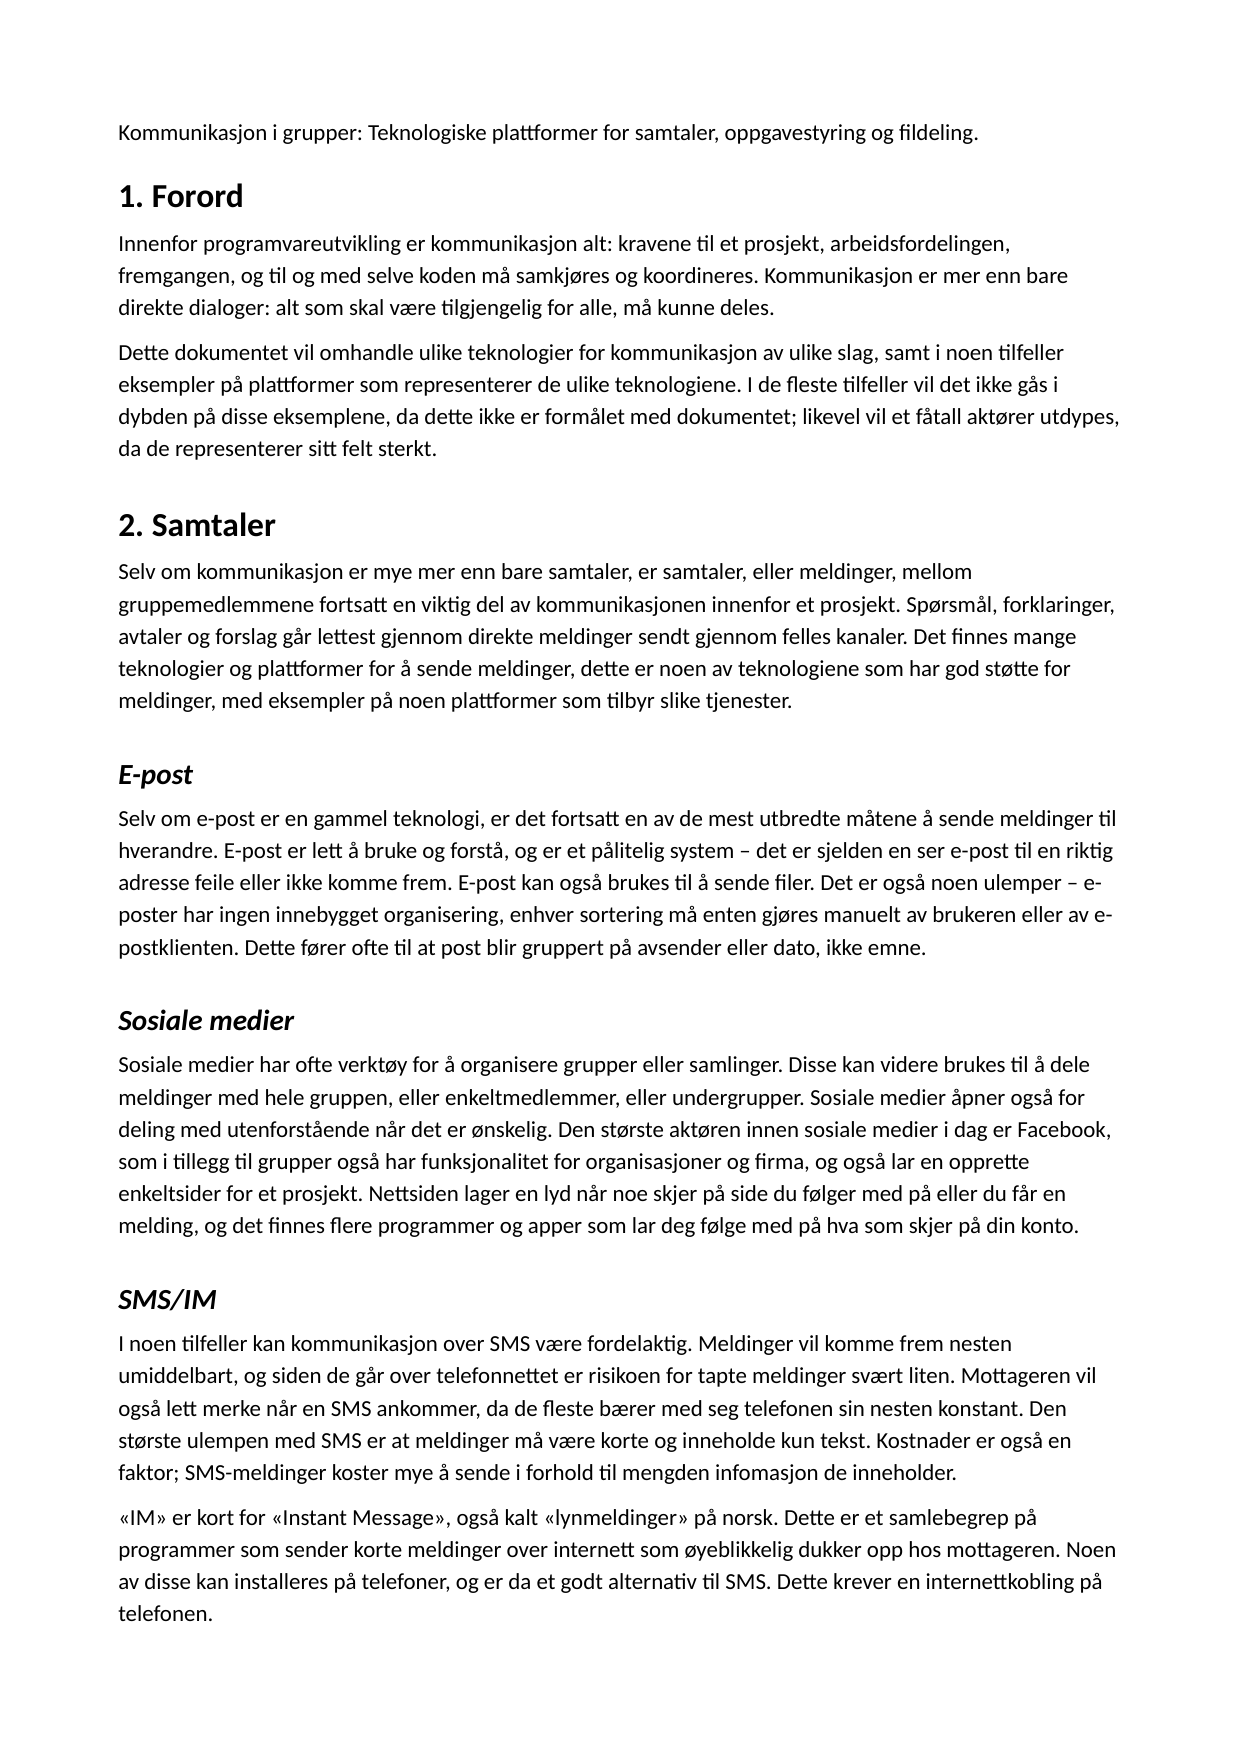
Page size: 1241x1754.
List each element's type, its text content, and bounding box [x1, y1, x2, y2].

text «IM» er kort for «Instant Message», også kalt «lynmeldinger» på norsk. Dette er et samlebegrep på programmer som sender korte meldinger over internett som øyeblikkelig dukker opp hos mottageren. Noen av disse kan installeres på telefoner, og er da et godt alternativ til SMS. Dette krever en internettkobling på telefonen. [118, 1503, 1122, 1627]
text Selv om e-post er en gammel teknologi, er det fortsatt en av de mest utbredte måtene å sende meldinger til hverandre. E-post er lett å bruke og forstå, og er et pålitelig system – det er sjelden en ser e-post til en riktig adresse feile eller ikke komme frem. E-post kan også brukes til å sende filer. Det er også noen ulemper – e-poster har ingen innebygget organisering, enhver sortering må enten gjøres manuelt av brukeren eller av e-postklienten. Dette fører ofte til at post blir gruppert på avsender eller dato, ikke emne. [118, 804, 1122, 961]
text Sosiale medier har ofte verktøy for å organisere grupper eller samlinger. Disse kan videre brukes til å dele meldinger med hele gruppen, eller enkeltmedlemmer, eller undergrupper. Sosiale medier åpner også for deling med utenforstående når det er ønskelig. Den største aktøren innen sosiale medier i dag er Facebook, som i tillegg til grupper også har funksjonalitet for organisasjoner og firma, og også lar en opprette enkeltsider for et prosjekt. Nettsiden lager en lyd når noe skjer på side du følger med på eller du får en melding, og det finnes flere programmer og apper som lar deg følge med på hva som skjer på din konto. [118, 1051, 1122, 1239]
subtitle SMS/IM [118, 1281, 1122, 1317]
subtitle 1. Forord [118, 175, 1122, 216]
text Kommunikasjon i grupper: Teknologiske plattformer for samtaler, oppgavestyring og fildeling. [118, 118, 1122, 146]
subtitle 2. Samtaler [118, 504, 1122, 545]
subtitle E-post [118, 756, 1122, 792]
text Selv om kommunikasjon er mye mer enn bare samtaler, er samtaler, eller meldinger, mellom gruppemedlemmene fortsatt en viktig del av kommunikasjonen innenfor et prosjekt. Spørsmål, forklaringer, avtaler og forslag går lettest gjennom direkte meldinger sendt gjennom felles kanaler. Det finnes mange teknologier og plattformer for å sende meldinger, dette er noen av teknologiene som har god støtte for meldinger, med eksempler på noen plattformer som tilbyr slike tjenester. [118, 557, 1122, 714]
text Innenfor programvareutvikling er kommunikasjon alt: kravene til et prosjekt, arbeidsfordelingen, fremgangen, og til og med selve koden må samkjøres og koordineres. Kommunikasjon er mer enn bare direkte dialoger: alt som skal være tilgjengelig for alle, må kunne deles. [118, 229, 1122, 321]
text I noen tilfeller kan kommunikasjon over SMS være fordelaktig. Meldinger vil komme frem nesten umiddelbart, og siden de går over telefonnettet er risikoen for tapte meldinger svært liten. Mottageren vil også lett merke når en SMS ankommer, da de fleste bærer med seg telefonen sin nesten konstant. Den største ulempen med SMS er at meldinger må være korte og inneholde kun tekst. Kostnader er også en faktor; SMS-meldinger koster mye å sende i forhold til mengden infomasjon de inneholder. [118, 1329, 1122, 1486]
subtitle Sosiale medier [118, 1002, 1122, 1038]
text Dette dokumentet vil omhandle ulike teknologier for kommunikasjon av ulike slag, samt i noen tilfeller eksempler på plattformer som representerer de ulike teknologiene. I de fleste tilfeller vil det ikke gås i dybden på disse eksemplene, da dette ikke er formålet med dokumentet; likevel vil et fåtall aktører utdypes, da de representerer sitt felt sterkt. [118, 338, 1122, 462]
